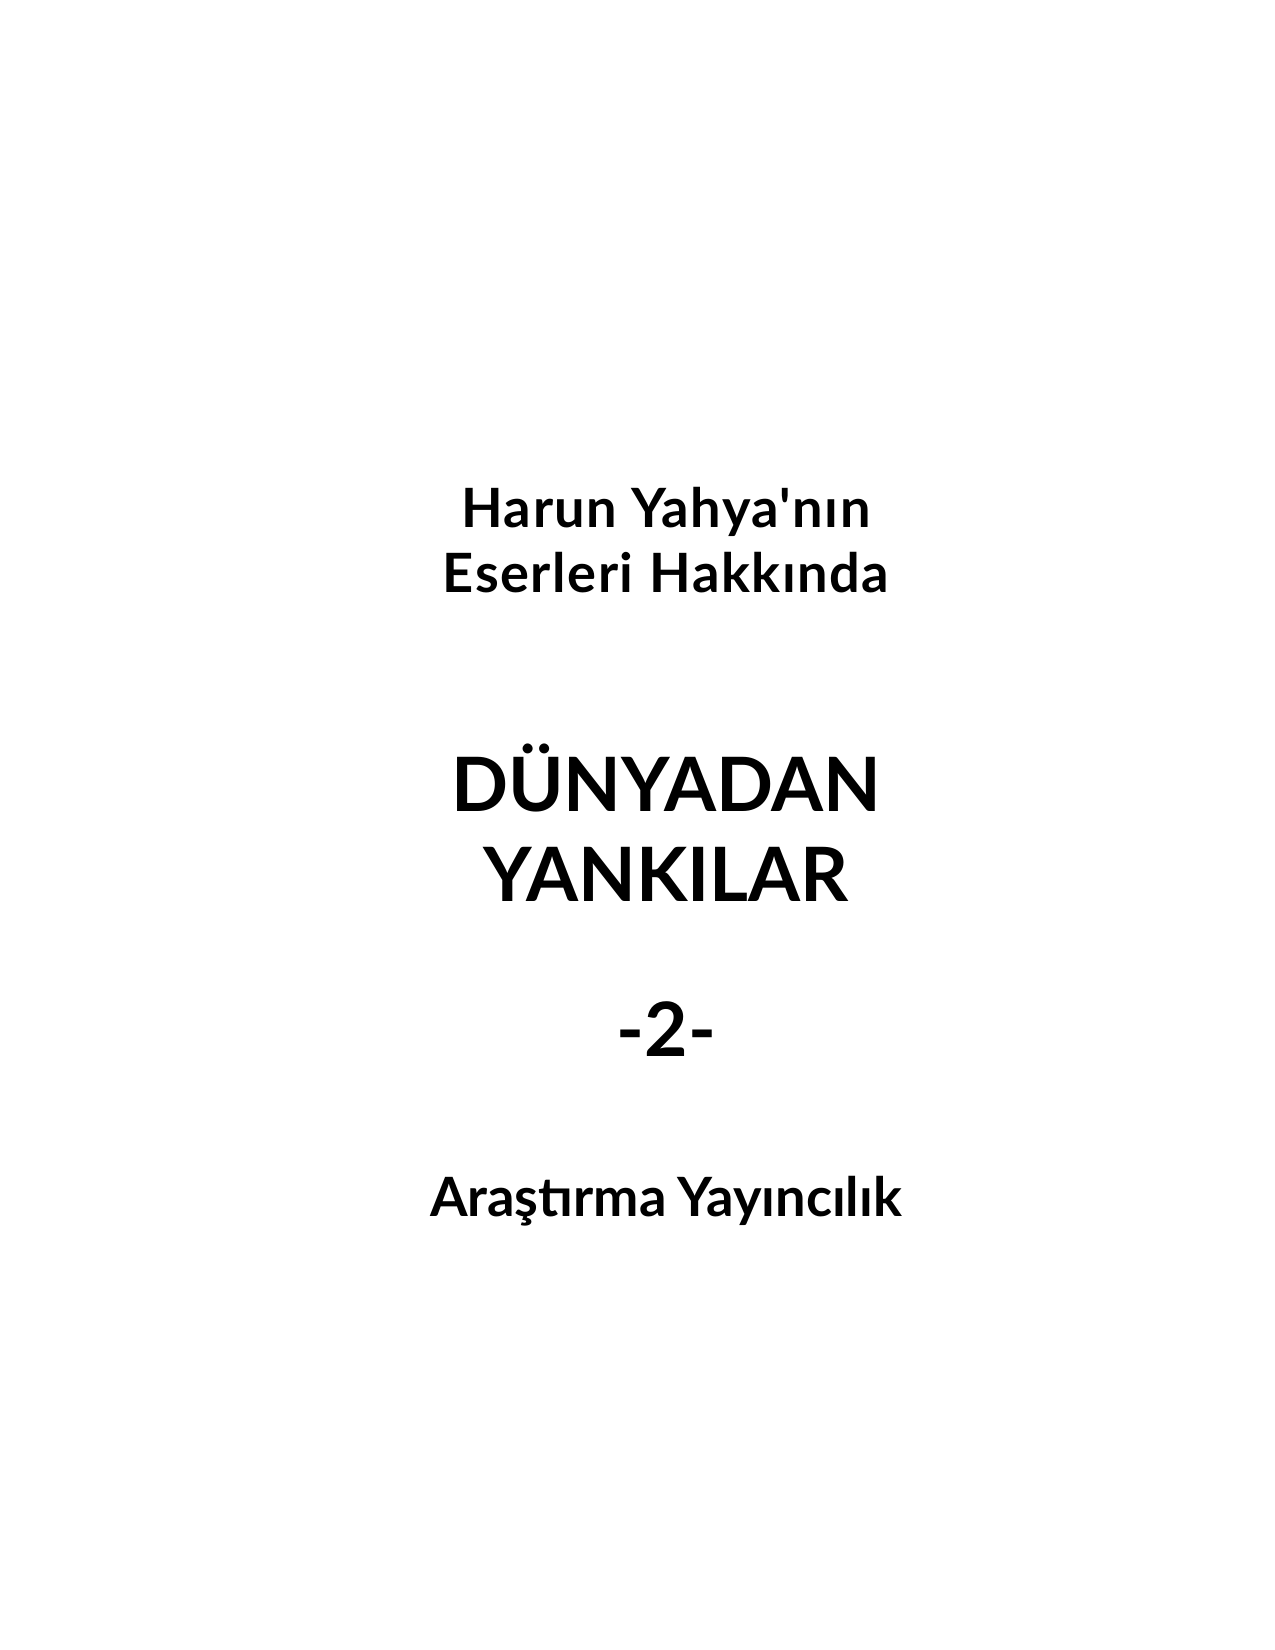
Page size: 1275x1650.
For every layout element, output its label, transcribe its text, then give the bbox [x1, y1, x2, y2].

text Harun Yahya'nın [112, 474, 1145, 539]
text -2- [112, 983, 1145, 1073]
text YANKILAR [112, 828, 1145, 918]
text Eserleri Hakkında [112, 539, 1145, 604]
text Araştırma Yayıncılık [112, 1163, 1145, 1228]
text DÜNYADAN [112, 738, 1145, 828]
